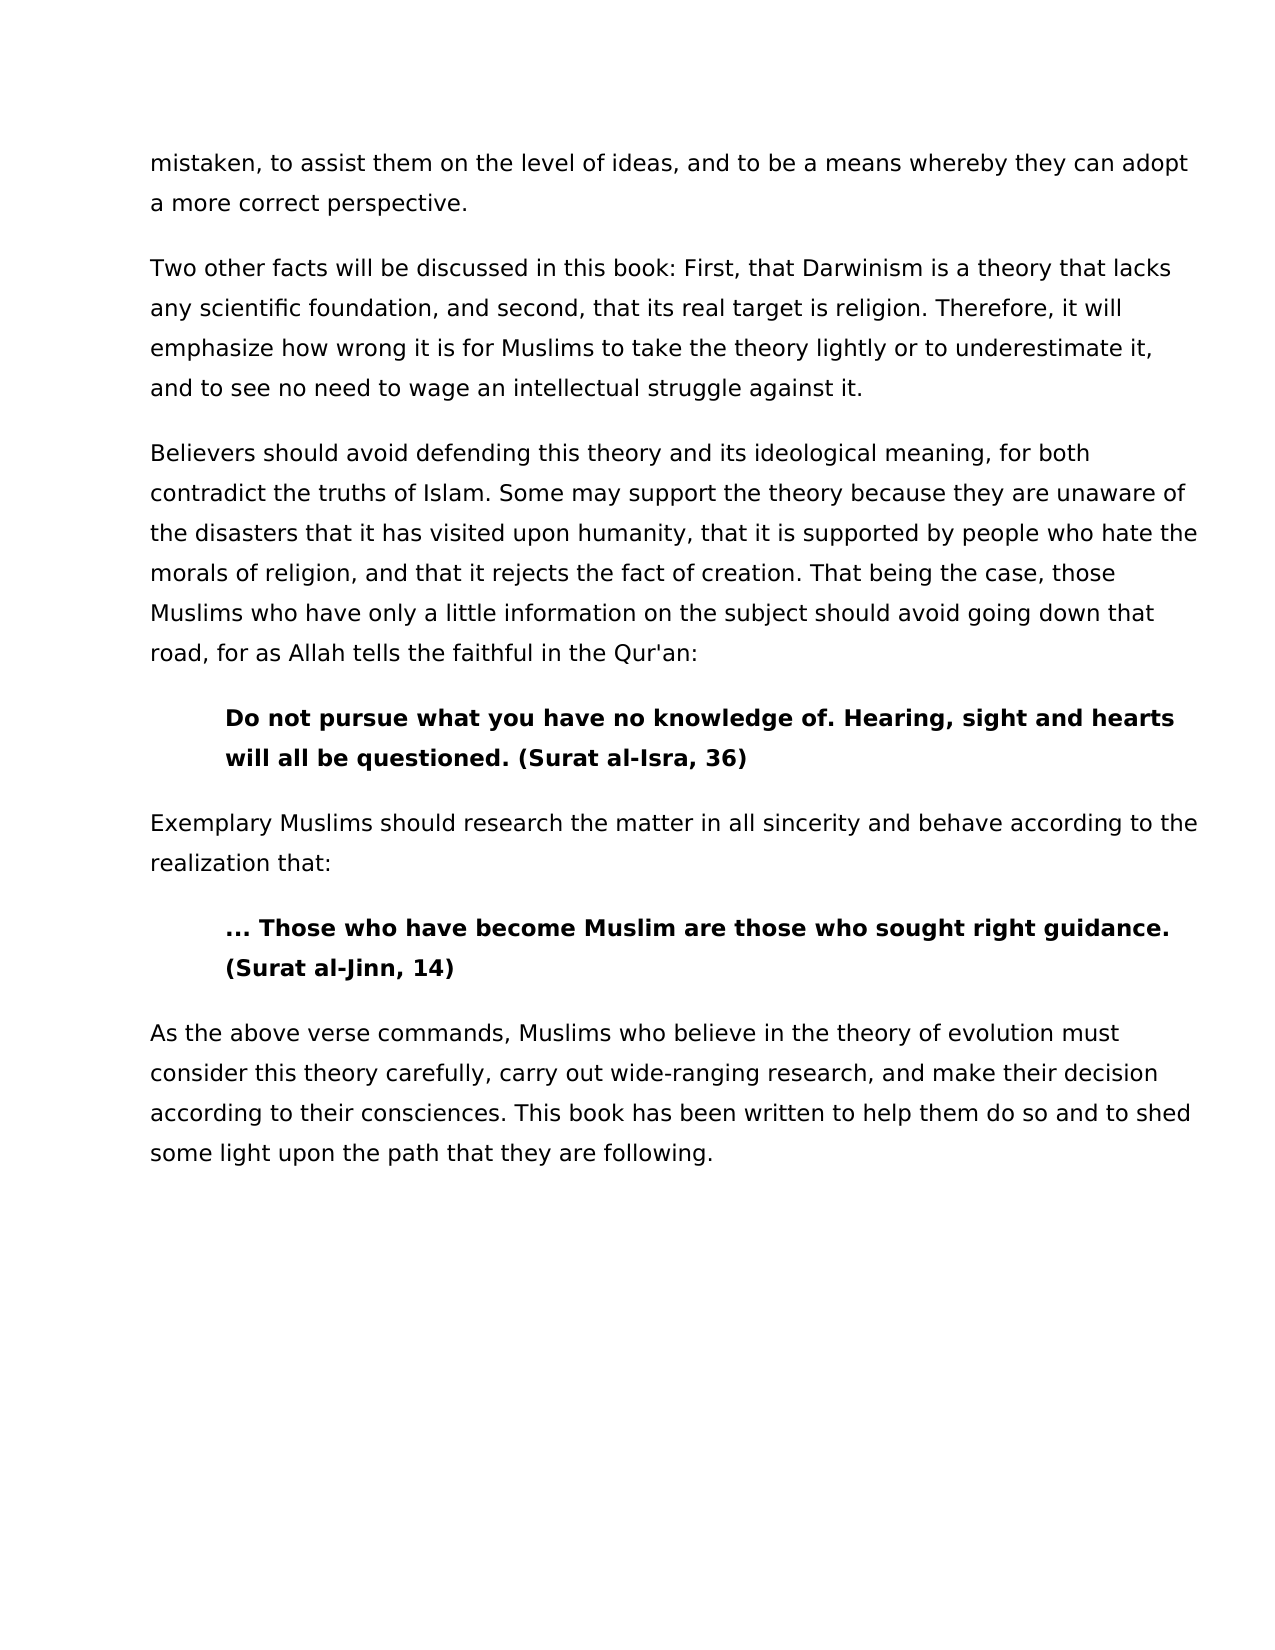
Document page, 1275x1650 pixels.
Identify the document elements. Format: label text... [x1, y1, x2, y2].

text Exemplary Muslims should research the matter in all sincerity and behave according to the realization that: [150, 810, 1200, 877]
text Believers should avoid defending this theory and its ideological meaning, for both contradict the truths of Islam. Some may support the theory because they are unaware of the disasters that it has visited upon humanity, that it is supported by people who hate the morals of religion, and that it rejects the fact of creation. That being the case, those Muslims who have only a little information on the subject should avoid going down that road, for as Allah tells the faithful in the Qur'an: [150, 440, 1200, 667]
text Two other facts will be discussed in this book: First, that Darwinism is a theory that lacks any scientific foundation, and second, that its real target is religion. Therefore, it will emphasize how wrong it is for Muslims to take the theory lightly or to underestimate it, and to see no need to wage an intellectual struggle against it. [150, 255, 1200, 402]
text As the above verse commands, Muslims who believe in the theory of evolution must consider this theory carefully, carry out wide-ranging research, and make their decision according to their consciences. This book has been written to help them do so and to shed some light upon the path that they are following. [150, 1020, 1200, 1167]
text mistaken, to assist them on the level of ideas, and to be a means whereby they can adopt a more correct perspective. [150, 150, 1200, 217]
text Do not pursue what you have no knowledge of. Hearing, sight and hearts will all be questioned. (Surat al-Isra, 36) [225, 705, 1200, 772]
text ... Those who have become Muslim are those who sought right guidance. (Surat al-Jinn, 14) [225, 915, 1200, 982]
